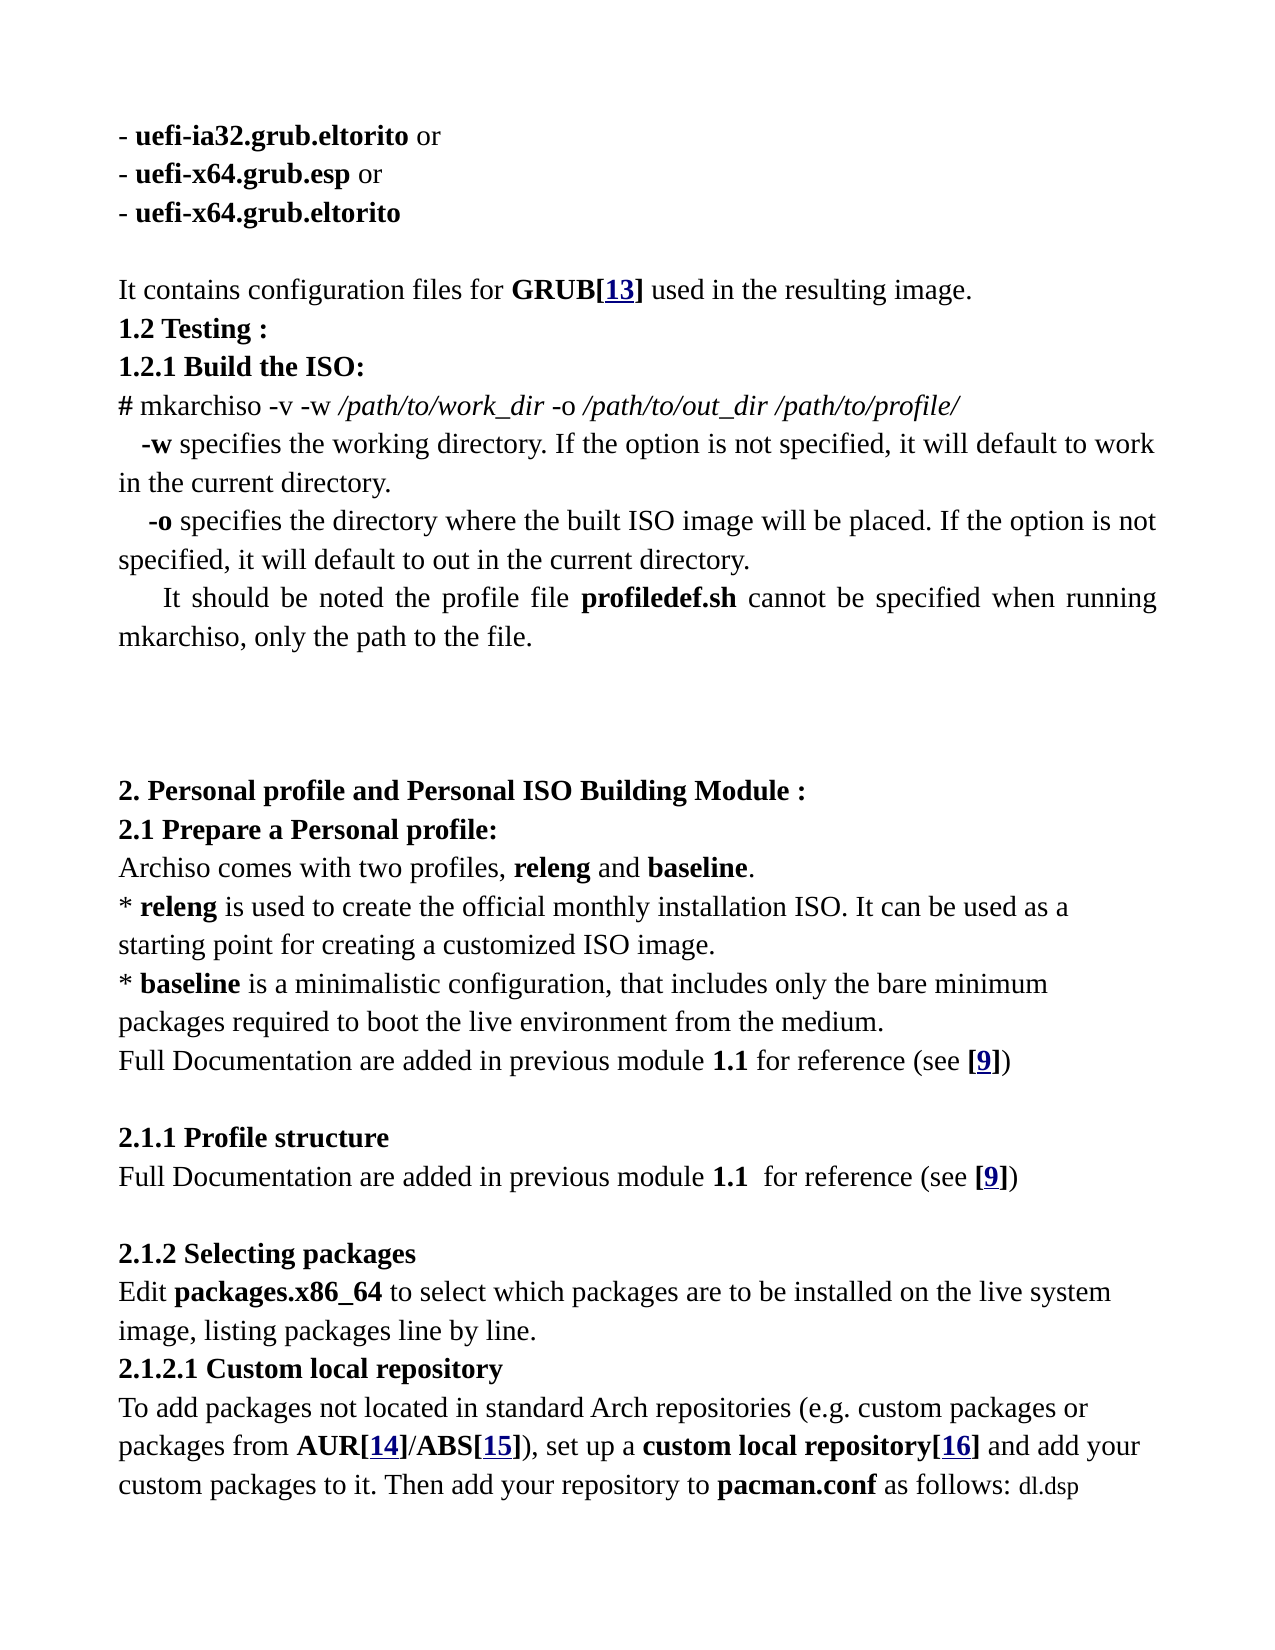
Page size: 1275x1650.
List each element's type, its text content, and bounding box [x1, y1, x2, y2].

text -w specifies the working directory. If the option is not specified, it will default to work in the current directory. [118, 426, 1157, 498]
text - uefi-ia32.grub.eltorito or [118, 118, 1157, 152]
text It contains configuration files for GRUB[13] used in the resulting image. [118, 272, 1157, 306]
text # mkarchiso -v -w /path/to/work_dir -o /path/to/out_dir /path/to/profile/ [118, 388, 1157, 421]
text Archiso comes with two profiles, releng and baseline. [118, 850, 1157, 884]
text 2.1.2 Selecting packages [118, 1236, 1157, 1269]
text 1.2.1 Build the ISO: [118, 349, 1157, 383]
text - uefi-x64.grub.esp or [118, 157, 1157, 190]
text Edit packages.x86_64 to select which packages are to be installed on the live system image, listing packages line by line. [118, 1274, 1157, 1346]
text Full Documentation are added in previous module 1.1 for reference (see [9]) [118, 1159, 1157, 1192]
text 2.1.2.1 Custom local repository [118, 1351, 1157, 1385]
text * releng is used to create the official monthly installation ISO. It can be used as a starting point for creating a customized ISO image. [118, 889, 1157, 961]
text 2.1.1 Profile structure [118, 1120, 1157, 1154]
text -o specifies the directory where the built ISO image will be placed. If the option is not specified, it will default to out in the current directory. [118, 503, 1157, 576]
text It should be noted the profile file profiledef.sh cannot be specified when running mkarchiso, only the path to the file. [118, 581, 1157, 653]
text 1.2 Testing : [118, 311, 1157, 344]
text 2. Personal profile and Personal ISO Building Module : [118, 773, 1157, 807]
text Full Documentation are added in previous module 1.1 for reference (see [9]) [118, 1043, 1157, 1077]
text To add packages not located in standard Arch repositories (e.g. custom packages or packages from AUR[14]/ABS[15]), set up a custom local repository[16] and add your custom packages to it. Then add your repository to pacman.conf as follows: dl.dsp [118, 1390, 1157, 1501]
text 2.1 Prepare a Personal profile: [118, 812, 1157, 845]
text * baseline is a minimalistic configuration, that includes only the bare minimum packages required to boot the live environment from the medium. [118, 966, 1157, 1038]
text - uefi-x64.grub.eltorito [118, 195, 1157, 229]
